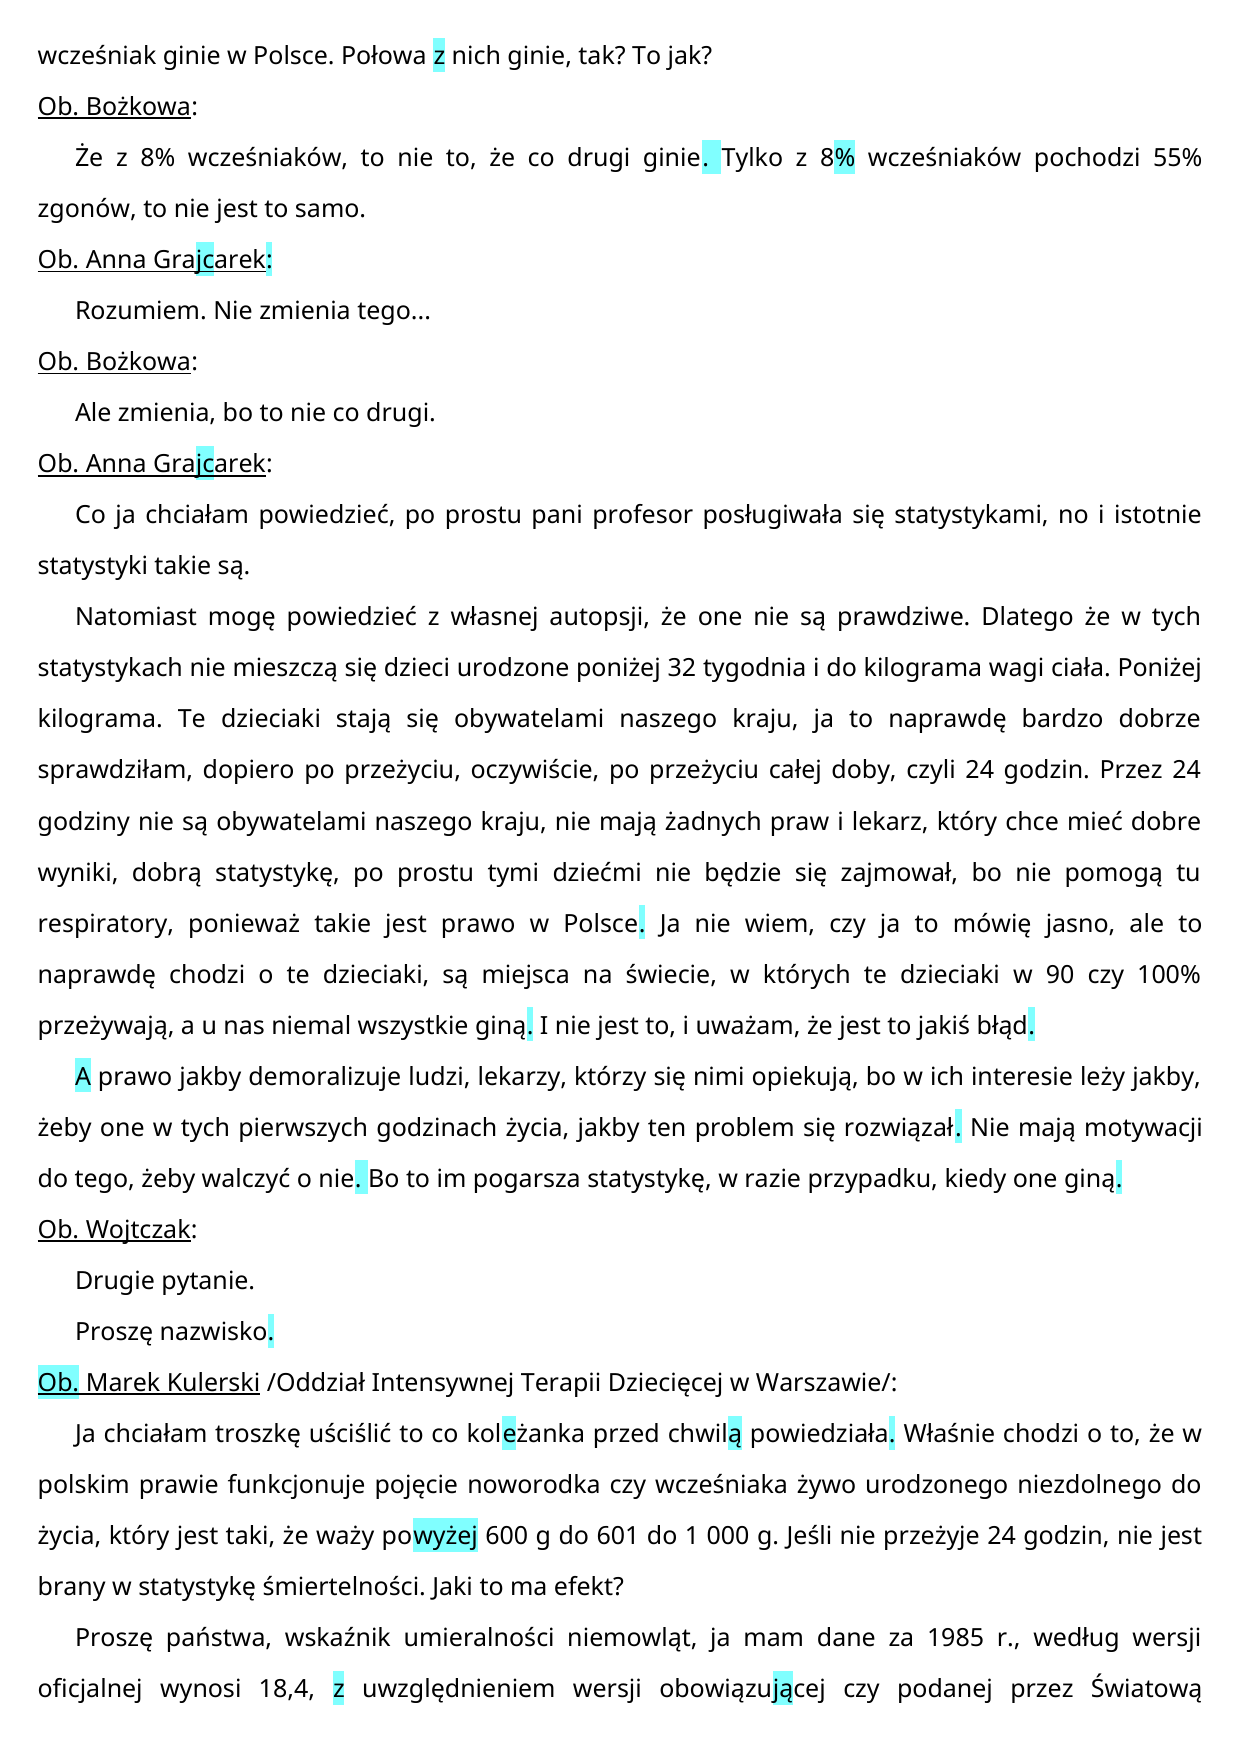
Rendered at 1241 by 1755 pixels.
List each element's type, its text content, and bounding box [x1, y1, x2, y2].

text A prawo jakby demoralizuje ludzi, lekarzy, którzy się nimi opiekują, bo w ich interesie leży jakby, żeby one w tych pierwszych godzinach życia, jakby ten problem się rozwiązał. Nie mają motywacji do tego, żeby walczyć o nie. Bo to im pogarsza statystykę, w razie przypadku, kiedy one giną. [37, 1058, 1203, 1194]
text Ob. Bożkowa: [37, 88, 1203, 123]
text Ob. Anna Grajcarek: [37, 446, 1203, 480]
text Ob. Anna Grajcarek: [37, 242, 1203, 276]
text Proszę państwa, wskaźnik umieralności niemowląt, ja mam dane za 1985 r., według wersji oficjalnej wynosi 18,4, z uwzględnieniem wersji obowiązującej czy podanej przez Światową [37, 1620, 1203, 1705]
text Ale zmienia, bo to nie co drugi. [37, 395, 1203, 429]
text Ob. Bożkowa: [37, 344, 1203, 378]
text Drugie pytanie. [37, 1262, 1203, 1297]
text Ja chciałam troszkę uściślić to co koleżanka przed chwilą powiedziała. Właśnie chodzi o to, że w polskim prawie funkcjonuje pojęcie noworodka czy wcześniaka żywo urodzonego niezdolnego do życia, który jest taki, że waży powyżej 600 g do 601 do 1 000 g. Jeśli nie przeżyje 24 godzin, nie jest brany w statystykę śmiertelności. Jaki to ma efekt? [37, 1416, 1203, 1603]
text wcześniak ginie w Polsce. Połowa z nich ginie, tak? To jak? [37, 37, 1203, 72]
text Ob. Wojtczak: [37, 1211, 1203, 1246]
text Proszę nazwisko. [37, 1313, 1203, 1348]
text Natomiast mogę powiedzieć z własnej autopsji, że one nie są prawdziwe. Dlatego że w tych statystykach nie mieszczą się dzieci urodzone poniżej 32 tygodnia i do kilograma wagi ciała. Poniżej kilograma. Te dzieciaki stają się obywatelami naszego kraju, ja to naprawdę bardzo dobrze sprawdziłam, dopiero po przeżyciu, oczywiście, po przeżyciu całej doby, czyli 24 godzin. Przez 24 godziny nie są obywatelami naszego kraju, nie mają żadnych praw i lekarz, który chce mieć dobre wyniki, dobrą statystykę, po prostu tymi dziećmi nie będzie się zajmował, bo nie pomogą tu respiratory, ponieważ takie jest prawo w Polsce. Ja nie wiem, czy ja to mówię jasno, ale to naprawdę chodzi o te dzieciaki, są miejsca na świecie, w których te dzieciaki w 90 czy 100% przeżywają, a u nas niemal wszystkie giną. I nie jest to, i uważam, że jest to jakiś błąd. [37, 599, 1203, 1041]
text Co ja chciałam powiedzieć, po prostu pani profesor posługiwała się statystykami, no i istotnie statystyki takie są. [37, 497, 1203, 582]
text Że z 8% wcześniaków, to nie to, że co drugi ginie. Tylko z 8% wcześniaków pochodzi 55% zgonów, to nie jest to samo. [37, 139, 1203, 225]
text Ob. Marek Kulerski /Oddział Intensywnej Terapii Dziecięcej w Warszawie/: [37, 1364, 1203, 1399]
text Rozumiem. Nie zmienia tego... [37, 293, 1203, 327]
